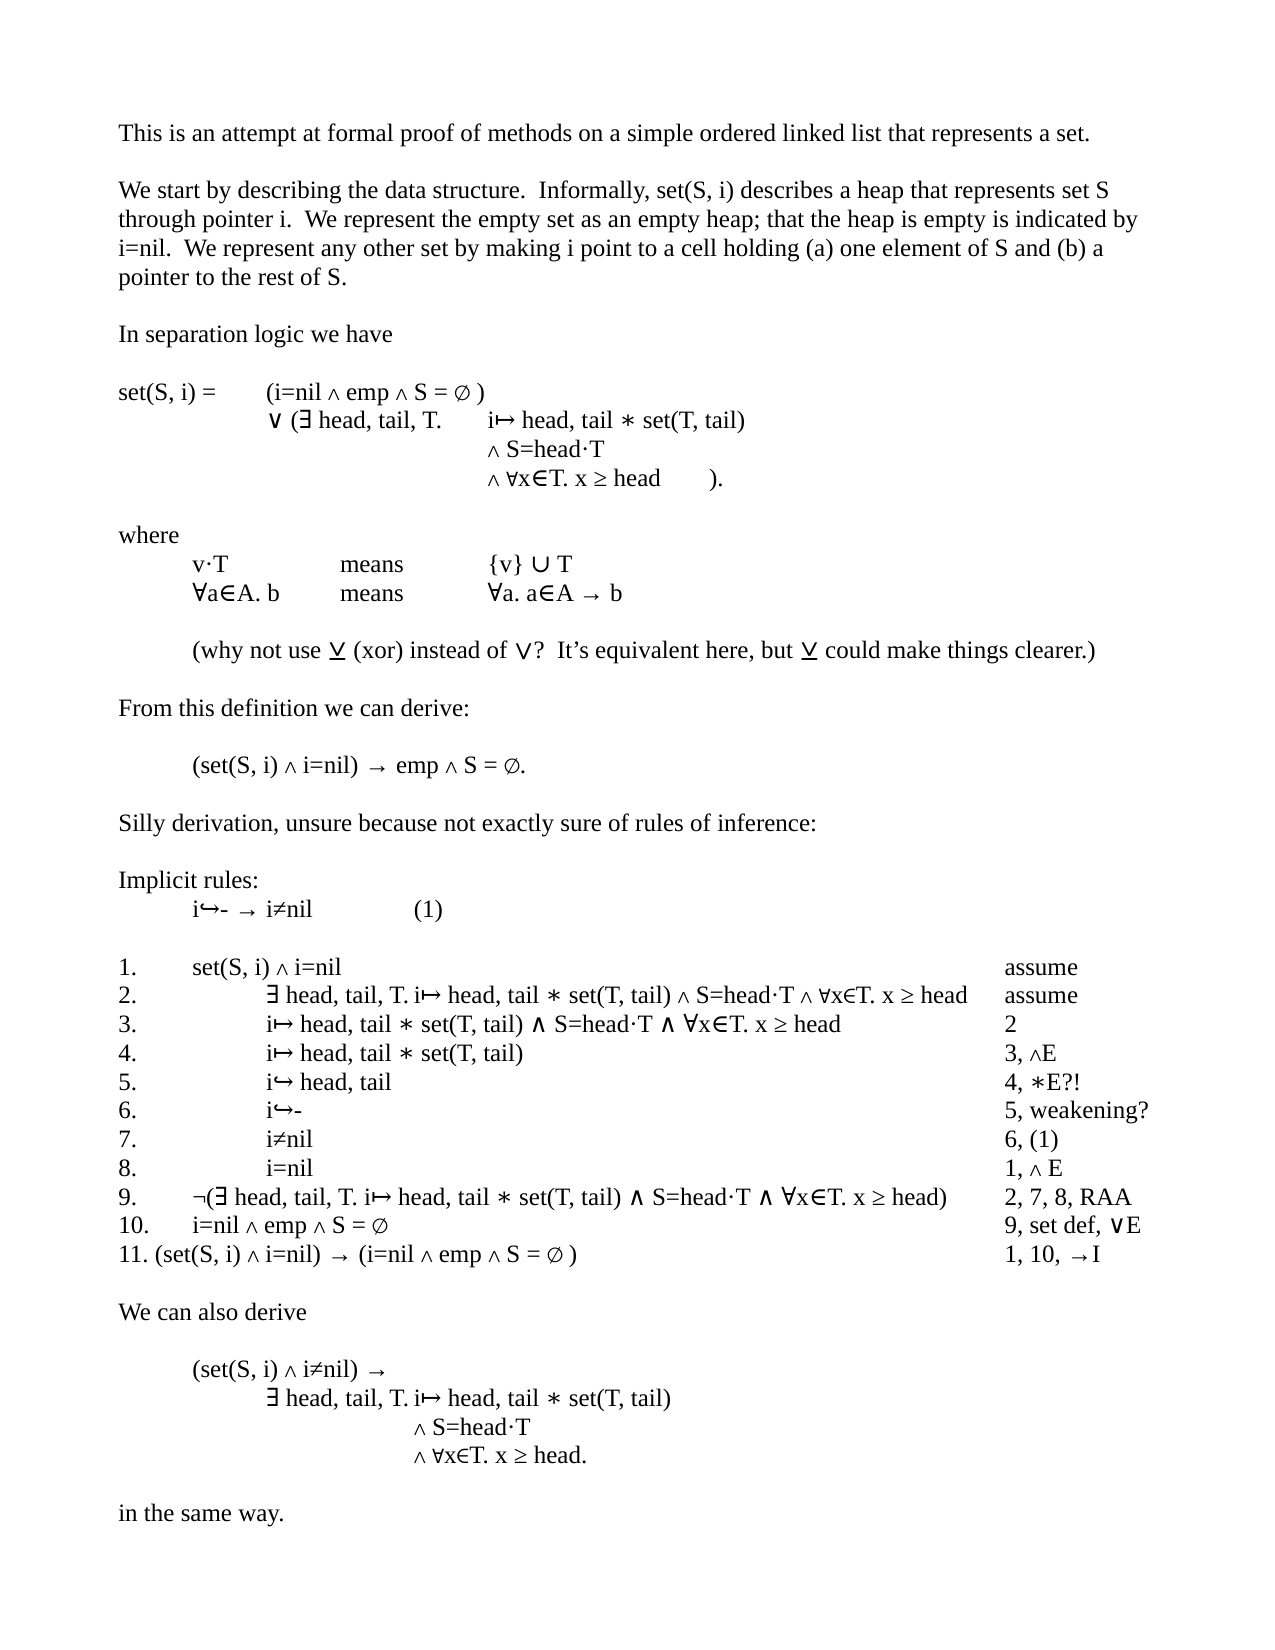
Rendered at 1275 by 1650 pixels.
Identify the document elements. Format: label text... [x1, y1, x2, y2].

text 1. set(S, i) ∧ i=nil assume [118, 952, 1157, 981]
text 3. i↦ head, tail ∗ set(T, tail) ∧ S=head·T ∧ ∀x∈T. x ≥ head 2 [118, 1009, 1157, 1038]
text 4. i↦ head, tail ∗ set(T, tail) 3, ∧E [118, 1038, 1157, 1067]
text ∀a∈A. b means ∀a. a∈A → b [118, 578, 1157, 607]
text 9. ¬(∃ head, tail, T. i↦ head, tail ∗ set(T, tail) ∧ S=head·T ∧ ∀x∈T. x ≥ head) 2, 7, 8, RAA [118, 1182, 1157, 1211]
text We can also derive [118, 1297, 1157, 1326]
text (set(S, i) ∧ i=nil) → emp ∧ S = ∅. [118, 751, 1157, 779]
text set(S, i) = (i=nil ∧ emp ∧ S = ∅ ) [118, 377, 1157, 406]
text 8. i=nil 1, ∧ E [118, 1153, 1157, 1182]
text 7. i≠nil 6, (1) [118, 1124, 1157, 1153]
text ∧ S=head·T [118, 1412, 1157, 1441]
text 6. i↪- 5, weakening? [118, 1096, 1157, 1124]
text v·T means {v} ∪ T [118, 549, 1157, 578]
text ∨ (∃ head, tail, T. i↦ head, tail ∗ set(T, tail) [118, 406, 1157, 434]
text From this definition we can derive: [118, 693, 1157, 722]
text 11. (set(S, i) ∧ i=nil) → (i=nil ∧ emp ∧ S = ∅ ) 1, 10, →I [118, 1239, 1157, 1268]
text i↪- → i≠nil (1) [118, 894, 1157, 923]
text 10. i=nil ∧ emp ∧ S = ∅ 9, set def, ∨E [118, 1211, 1157, 1239]
text ∧ ∀x∈T. x ≥ head ). [118, 463, 1157, 492]
text 5. i↪ head, tail 4, ∗E?! [118, 1067, 1157, 1096]
text where [118, 521, 1157, 549]
text This is an attempt at formal proof of methods on a simple ordered linked list that represents a set. [118, 118, 1157, 147]
text ∧ ∀x∈T. x ≥ head. [118, 1441, 1157, 1469]
text Implicit rules: [118, 866, 1157, 894]
text 2. ∃ head, tail, T. i↦ head, tail ∗ set(T, tail) ∧ S=head·T ∧ ∀x∈T. x ≥ head assume [118, 981, 1157, 1009]
text In separation logic we have [118, 319, 1157, 348]
text We start by describing the data structure. Informally, set(S, i) describes a heap that represents set S through pointer i. We represent the empty set as an empty heap; that the heap is empty is indicated by i=nil. We represent any other set by making i point to a cell holding (a) one element of S and (b) a pointer to the rest of S. [118, 176, 1157, 291]
text ∃ head, tail, T. i↦ head, tail ∗ set(T, tail) [118, 1383, 1157, 1412]
text ∧ S=head·T [118, 434, 1157, 463]
text in the same way. [118, 1498, 1157, 1527]
text (set(S, i) ∧ i≠nil) → [118, 1354, 1157, 1383]
text (why not use ⊻ (xor) instead of ∨? It’s equivalent here, but ⊻ could make things clearer.) [118, 636, 1157, 664]
text Silly derivation, unsure because not exactly sure of rules of inference: [118, 808, 1157, 837]
